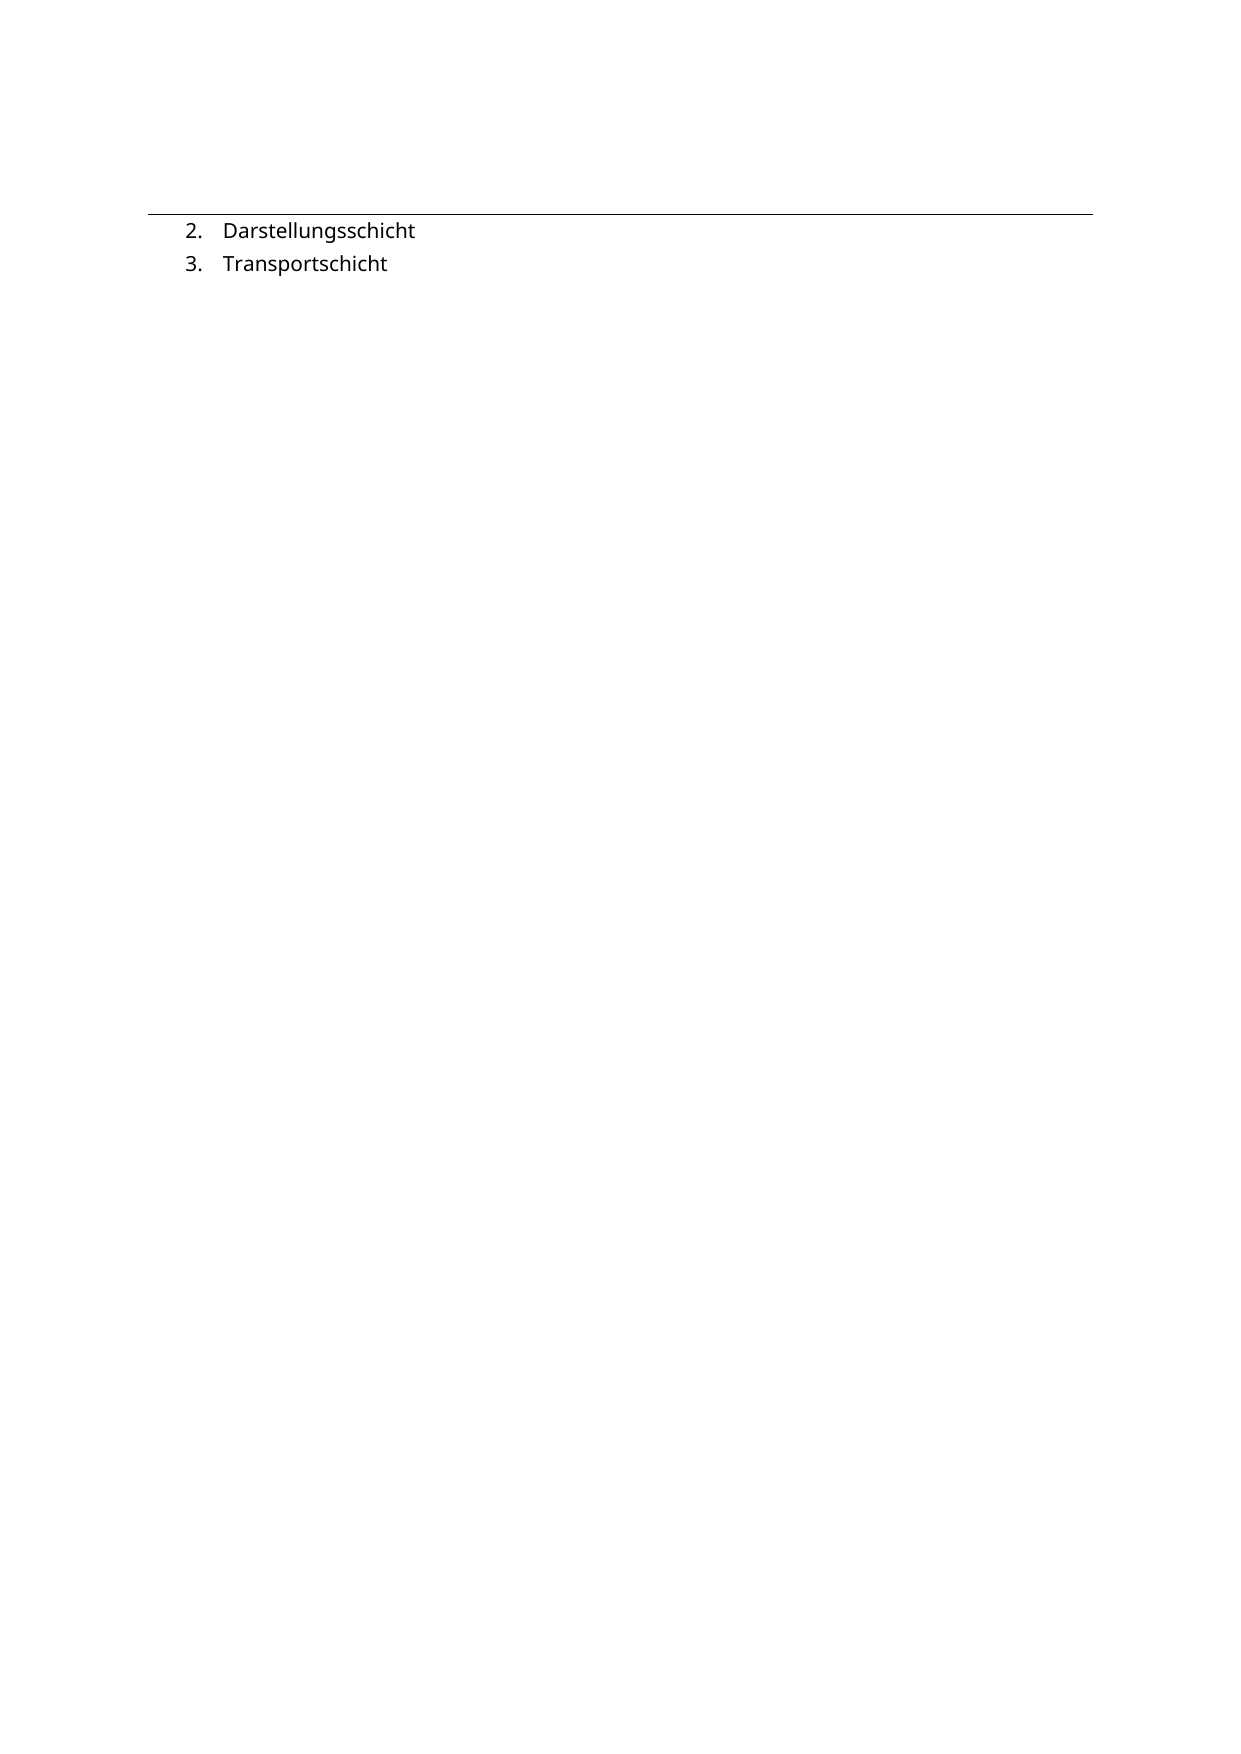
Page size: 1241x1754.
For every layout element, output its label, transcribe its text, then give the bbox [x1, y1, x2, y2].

subtitle Darstellungsschicht [185, 215, 1093, 244]
subtitle Transportschicht [185, 248, 1093, 277]
